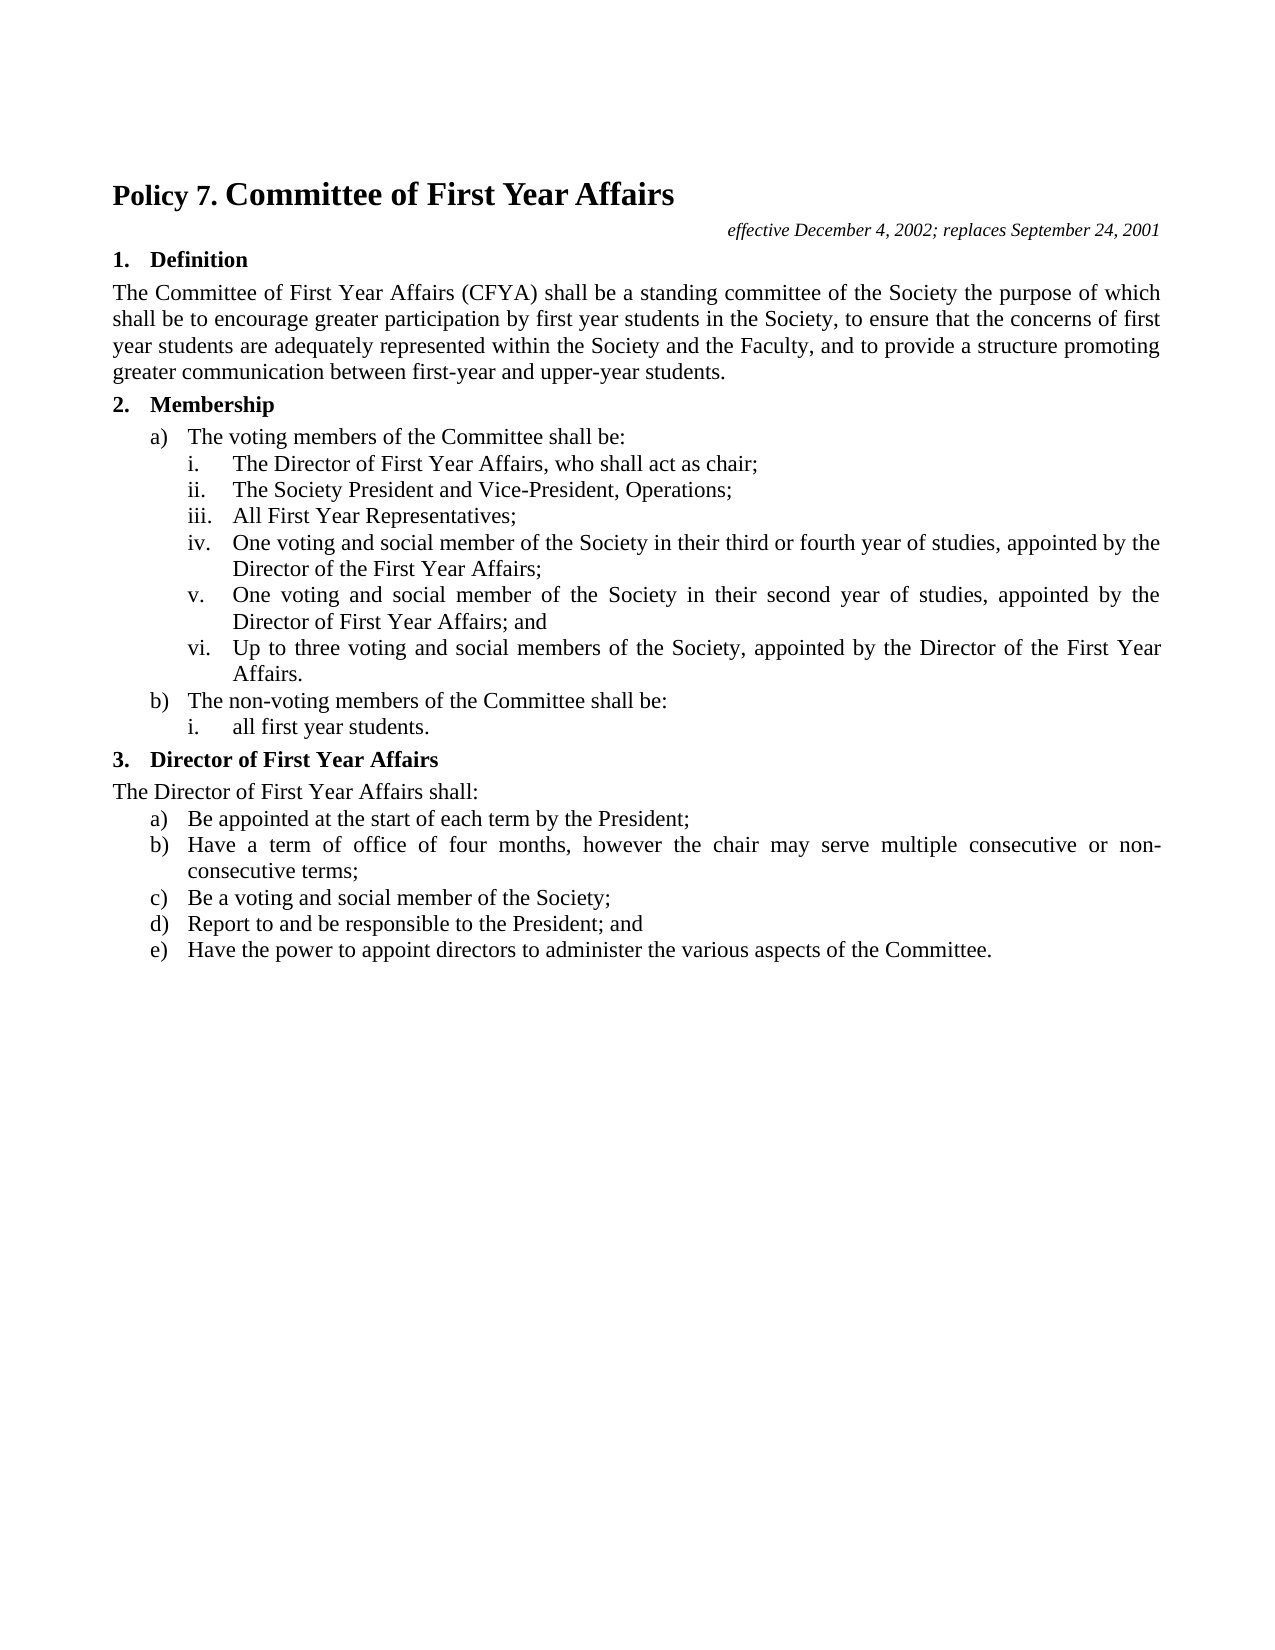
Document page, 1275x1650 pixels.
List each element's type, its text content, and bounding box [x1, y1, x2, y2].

subtitle The non-voting members of the Committee shall be: [150, 687, 1162, 713]
subtitle The voting members of the Committee shall be: [150, 423, 1162, 450]
subtitle Have a term of office of four months, however the chair may serve multiple consecutive or non-consecutive terms; [150, 831, 1162, 884]
text The Committee of First Year Affairs (CFYA) shall be a standing committee of the Society the purpose of which shall be to encourage greater participation by first year students in the Society, to ensure that the concerns of first year students are adequately represented within the Society and the Faculty, and to provide a structure promoting greater communication between first-year and upper-year students. [112, 279, 1162, 384]
subtitle One voting and social member of the Society in their second year of studies, appointed by the Director of First Year Affairs; and [187, 581, 1162, 634]
subtitle Director of First Year Affairs [112, 746, 1162, 772]
subtitle Be a voting and social member of the Society; [150, 884, 1162, 910]
subtitle One voting and social member of the Society in their third or fourth year of studies, appointed by the Director of the First Year Affairs; [187, 529, 1162, 581]
subtitle All First Year Representatives; [187, 502, 1162, 529]
subtitle Committee of First Year Affairs [112, 174, 1162, 212]
subtitle Report to and be responsible to the President; and [150, 910, 1162, 937]
subtitle Have the power to appoint directors to administer the various aspects of the Committee. [150, 937, 1162, 963]
text effective December 4, 2002; replaces September 24, 2001 [112, 219, 1162, 240]
subtitle Definition [112, 246, 1162, 273]
subtitle Be appointed at the start of each term by the President; [150, 805, 1162, 831]
subtitle The Director of First Year Affairs, who shall act as chair; [187, 450, 1162, 476]
subtitle Membership [112, 391, 1162, 417]
subtitle Up to three voting and social members of the Society, appointed by the Director of the First Year Affairs. [187, 634, 1162, 687]
text The Director of First Year Affairs shall: [112, 778, 1162, 805]
subtitle all first year students. [187, 713, 1162, 739]
subtitle The Society President and Vice-President, Operations; [187, 476, 1162, 502]
